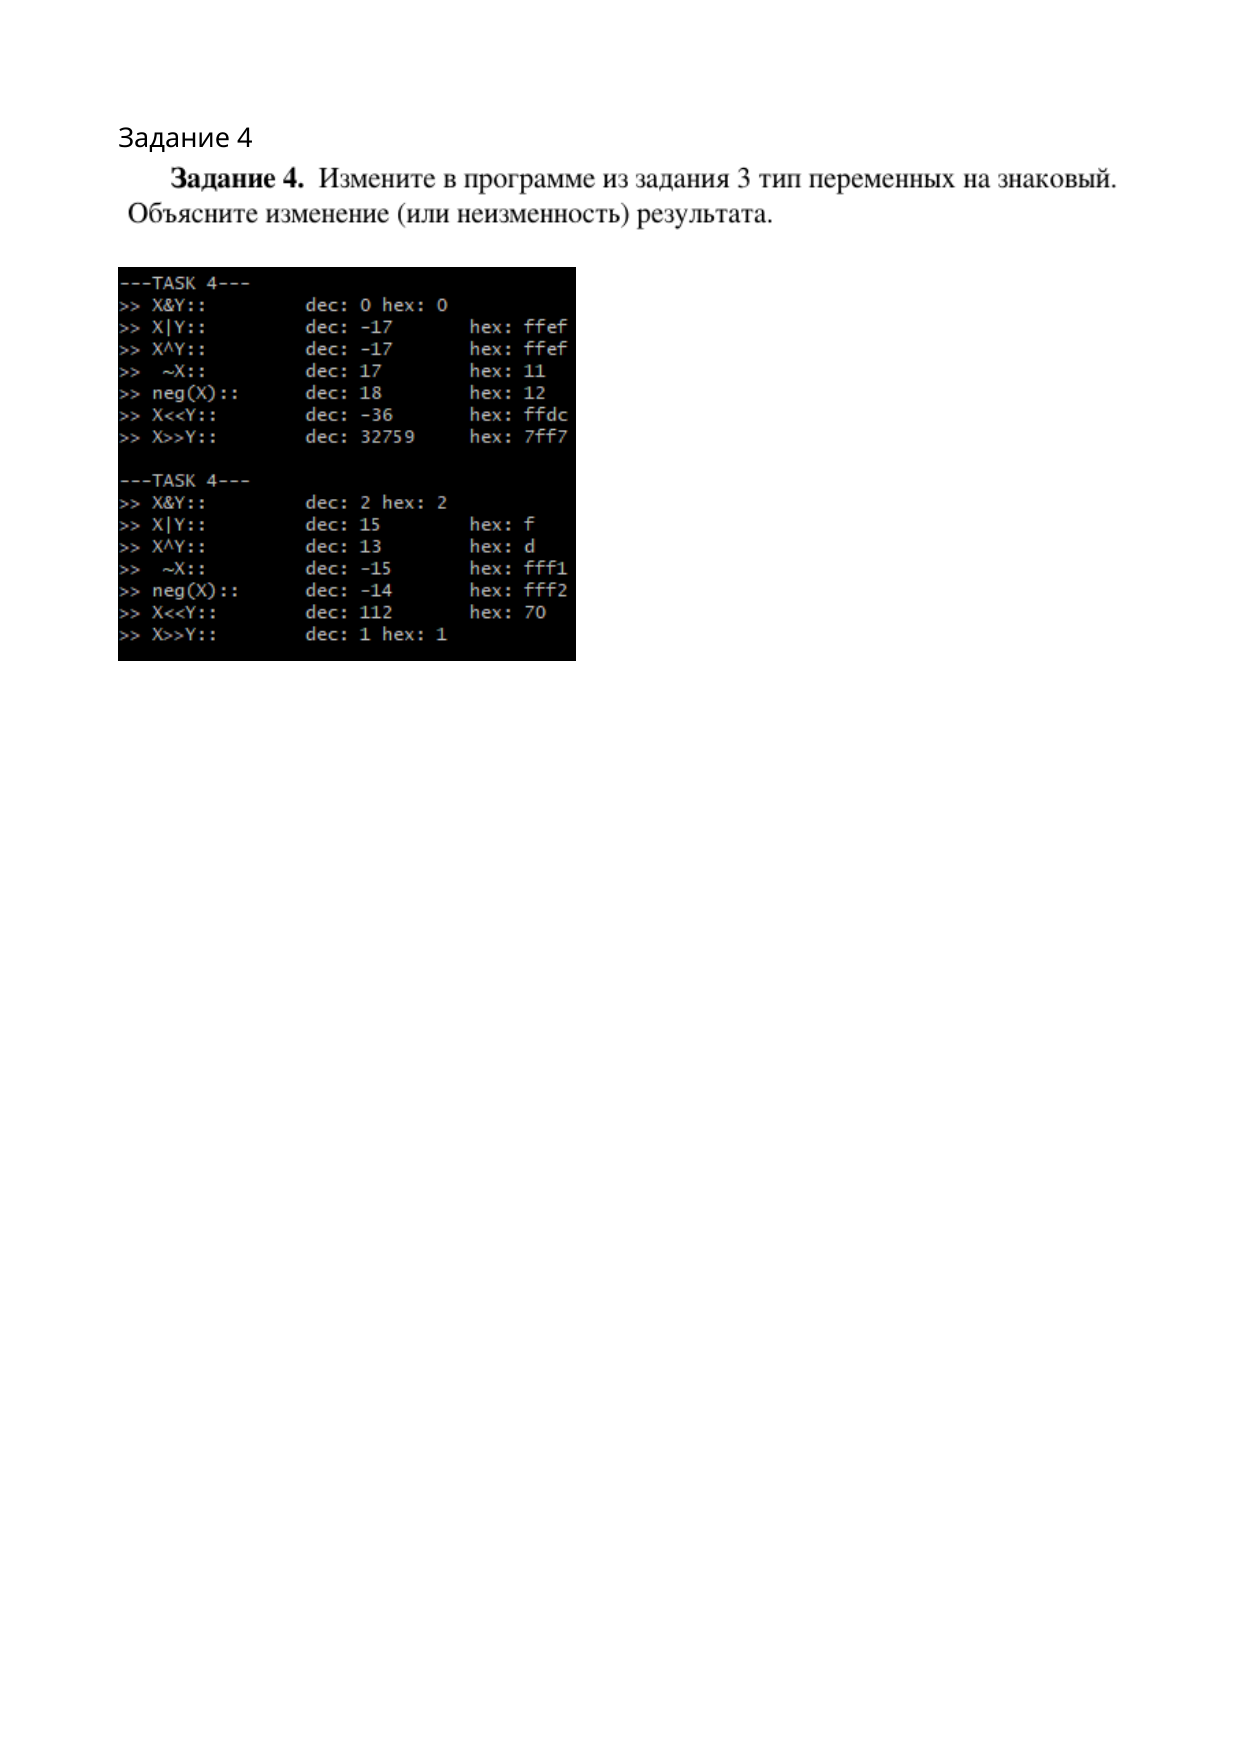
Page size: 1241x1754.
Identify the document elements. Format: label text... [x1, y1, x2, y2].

picture [118, 267, 576, 661]
text Задание 4 [118, 118, 1122, 155]
picture [118, 155, 1123, 231]
